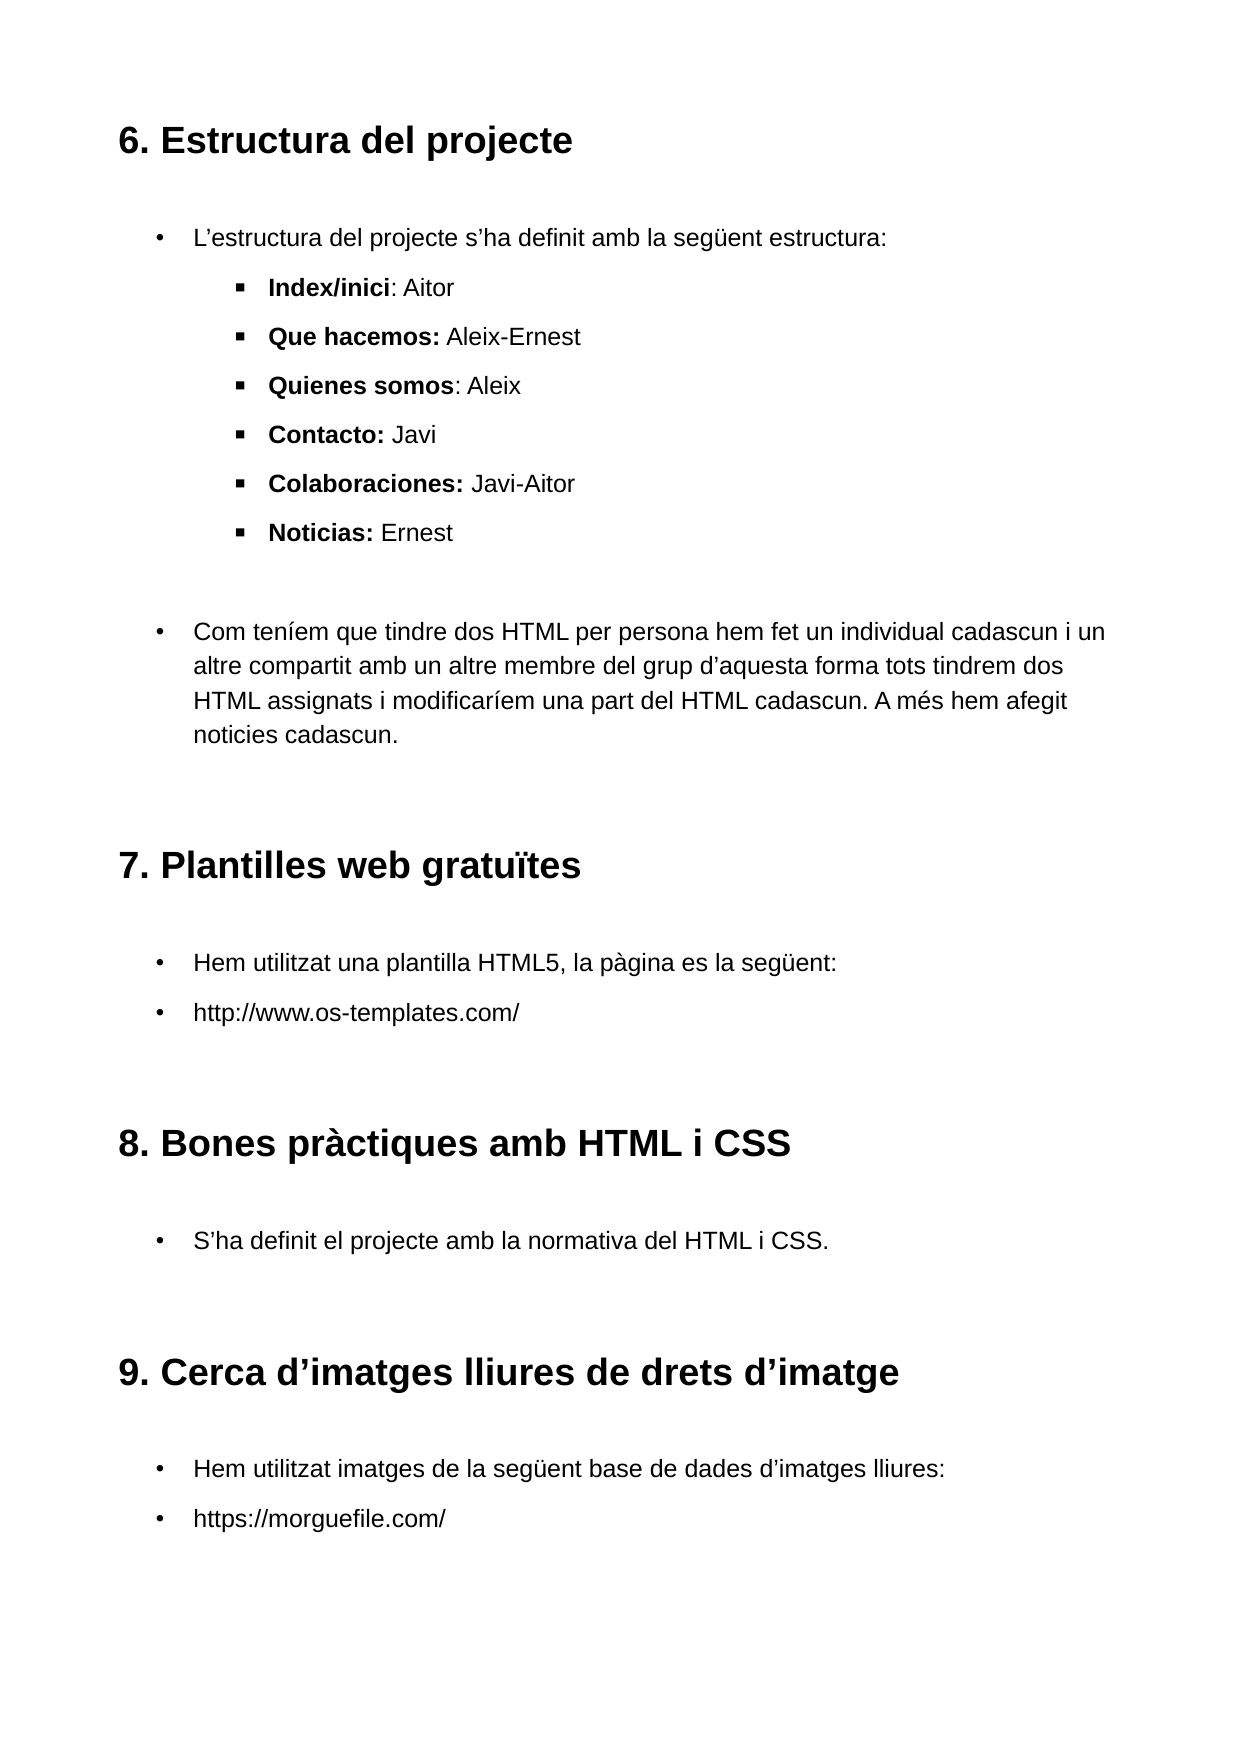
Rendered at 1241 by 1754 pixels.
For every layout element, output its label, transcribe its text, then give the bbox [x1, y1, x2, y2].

list Hem utilitzat imatges de la següent base de dades d’imatges lliures: [156, 1454, 1122, 1483]
subtitle 8. Bones pràctiques amb HTML i CSS [118, 1121, 1122, 1164]
list Hem utilitzat una plantilla HTML5, la pàgina es la següent: [156, 948, 1122, 977]
list S’ha definit el projecte amb la normativa del HTML i CSS. [156, 1226, 1122, 1255]
list Index/inici: Aitor [231, 272, 1122, 301]
list Que hacemos: Aleix-Ernest [231, 322, 1122, 351]
list Colaboraciones: Javi-Aitor [231, 469, 1122, 498]
list Contacto: Javi [231, 420, 1122, 449]
list https://morguefile.com/ [156, 1504, 1122, 1532]
list http://www.os-templates.com/ [156, 998, 1122, 1026]
subtitle 9. Cerca d’imatges lliures de drets d’imatge [118, 1349, 1122, 1393]
list L’estructura del projecte s’ha definit amb la següent estructura: [156, 223, 1122, 252]
list Com teníem que tindre dos HTML per persona hem fet un individual cadascun i un altre compartit amb un altre membre del grup d’aquesta forma tots tindrem dos HTML assignats i modificaríem una part del HTML cadascun. A més hem afegit noticies cadascun. [156, 617, 1122, 749]
subtitle 7. Plantilles web gratuïtes [118, 843, 1122, 887]
list Quienes somos: Aleix [231, 371, 1122, 400]
list Noticias: Ernest [231, 518, 1122, 547]
subtitle 6. Estructura del projecte [118, 118, 1122, 162]
